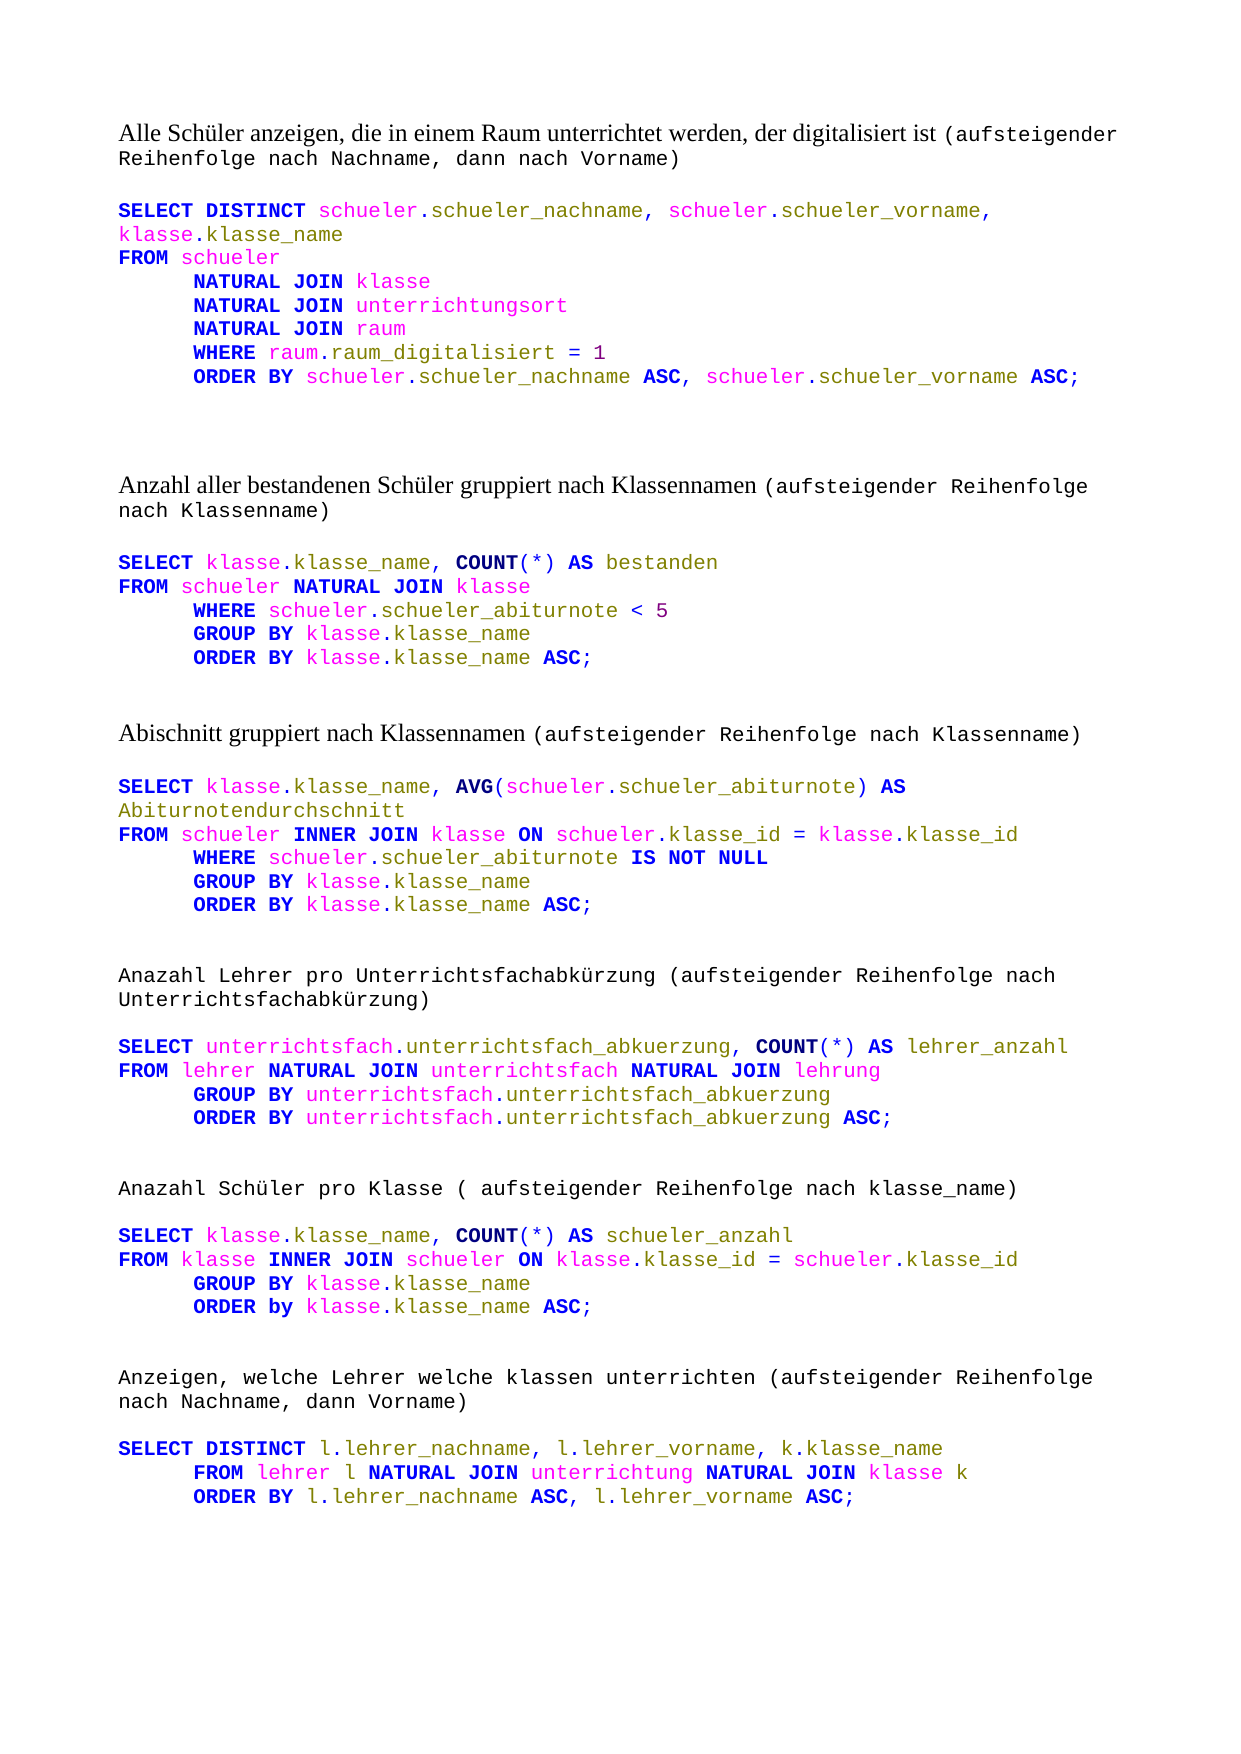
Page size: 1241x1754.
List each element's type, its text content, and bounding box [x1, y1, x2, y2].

text ORDER BY l.lehrer_nachname ASC, l.lehrer_vorname ASC; [118, 1486, 1122, 1509]
text Anzeigen, welche Lehrer welche klassen unterrichten (aufsteigender Reihenfolge nach Nachname, dann Vorname) [118, 1367, 1122, 1415]
text ORDER BY klasse.klasse_name ASC; [118, 647, 1122, 671]
text GROUP BY unterrichtsfach.unterrichtsfach_abkuerzung [118, 1084, 1122, 1107]
text SELECT klasse.klasse_name, COUNT(*) AS schueler_anzahl [118, 1226, 1122, 1249]
text NATURAL JOIN klasse [118, 271, 1122, 295]
text SELECT DISTINCT schueler.schueler_nachname, schueler.schueler_vorname, klasse.klasse_name [118, 200, 1122, 247]
text Anazahl Schüler pro Klasse ( aufsteigender Reihenfolge nach klasse_name) [118, 1178, 1122, 1202]
text Anzahl aller bestandenen Schüler gruppiert nach Klassennamen (aufsteigender Reihenfolge nach Klassenname) [118, 470, 1122, 524]
text FROM schueler NATURAL JOIN klasse [118, 576, 1122, 600]
text WHERE schueler.schueler_abiturnote IS NOT NULL [118, 847, 1122, 871]
text FROM schueler [118, 247, 1122, 271]
text FROM lehrer l NATURAL JOIN unterrichtung NATURAL JOIN klasse k [118, 1462, 1122, 1486]
text ORDER BY unterrichtsfach.unterrichtsfach_abkuerzung ASC; [118, 1107, 1122, 1131]
text FROM lehrer NATURAL JOIN unterrichtsfach NATURAL JOIN lehrung [118, 1060, 1122, 1084]
text SELECT unterrichtsfach.unterrichtsfach_abkuerzung, COUNT(*) AS lehrer_anzahl [118, 1036, 1122, 1060]
text GROUP BY klasse.klasse_name [118, 1273, 1122, 1296]
text GROUP BY klasse.klasse_name [118, 623, 1122, 647]
text ORDER BY schueler.schueler_nachname ASC, schueler.schueler_vorname ASC; [118, 366, 1122, 389]
text SELECT klasse.klasse_name, COUNT(*) AS bestanden [118, 552, 1122, 576]
text Abischnitt gruppiert nach Klassennamen (aufsteigender Reihenfolge nach Klassenname) [118, 718, 1122, 747]
text ORDER by klasse.klasse_name ASC; [118, 1296, 1122, 1320]
text SELECT klasse.klasse_name, AVG(schueler.schueler_abiturnote) AS Abiturnotendurchschnitt [118, 776, 1122, 823]
text Alle Schüler anzeigen, die in einem Raum unterrichtet werden, der digitalisiert ist (aufsteigender Reihenfolge nach Nachname, dann nach Vorname) [118, 118, 1122, 171]
text FROM klasse INNER JOIN schueler ON klasse.klasse_id = schueler.klasse_id [118, 1249, 1122, 1273]
text WHERE schueler.schueler_abiturnote < 5 [118, 600, 1122, 623]
text Anazahl Lehrer pro Unterrichtsfachabkürzung (aufsteigender Reihenfolge nach Unterrichtsfachabkürzung) [118, 965, 1122, 1013]
text NATURAL JOIN raum [118, 318, 1122, 342]
text WHERE raum.raum_digitalisiert = 1 [118, 342, 1122, 366]
text ORDER BY klasse.klasse_name ASC; [118, 894, 1122, 918]
text SELECT DISTINCT l.lehrer_nachname, l.lehrer_vorname, k.klasse_name [118, 1438, 1122, 1462]
text GROUP BY klasse.klasse_name [118, 871, 1122, 894]
text FROM schueler INNER JOIN klasse ON schueler.klasse_id = klasse.klasse_id [118, 823, 1122, 847]
text NATURAL JOIN unterrichtungsort [118, 295, 1122, 318]
